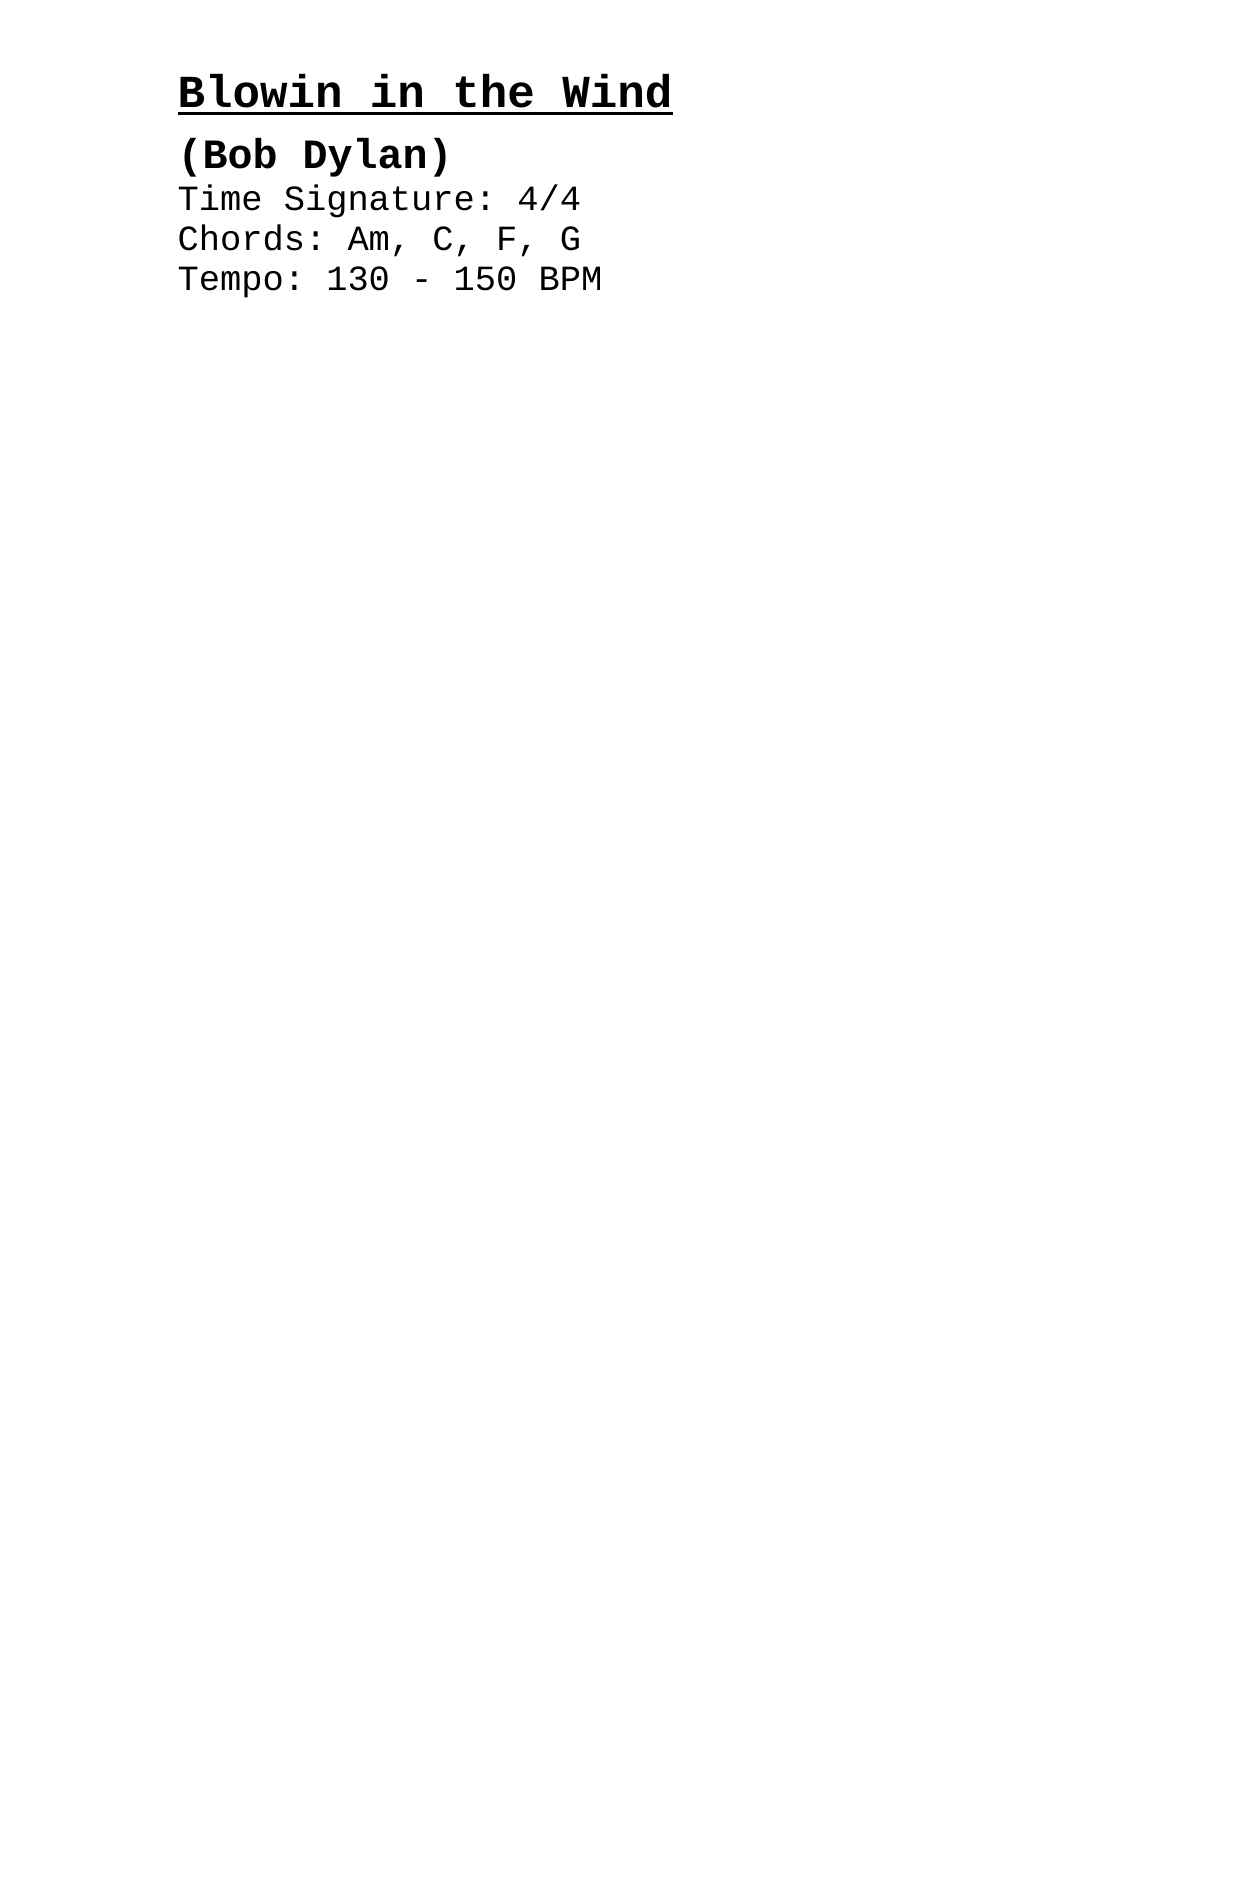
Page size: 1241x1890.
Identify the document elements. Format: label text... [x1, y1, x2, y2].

text Tempo: 130 - 150 BPM [177, 261, 1196, 301]
subtitle (Bob Dylan) [177, 134, 1196, 181]
subtitle Blowin in the Wind [177, 69, 1196, 121]
text Chords: Am, C, F, G [177, 221, 1196, 261]
text Time Signature: 4/4 [177, 181, 1196, 221]
